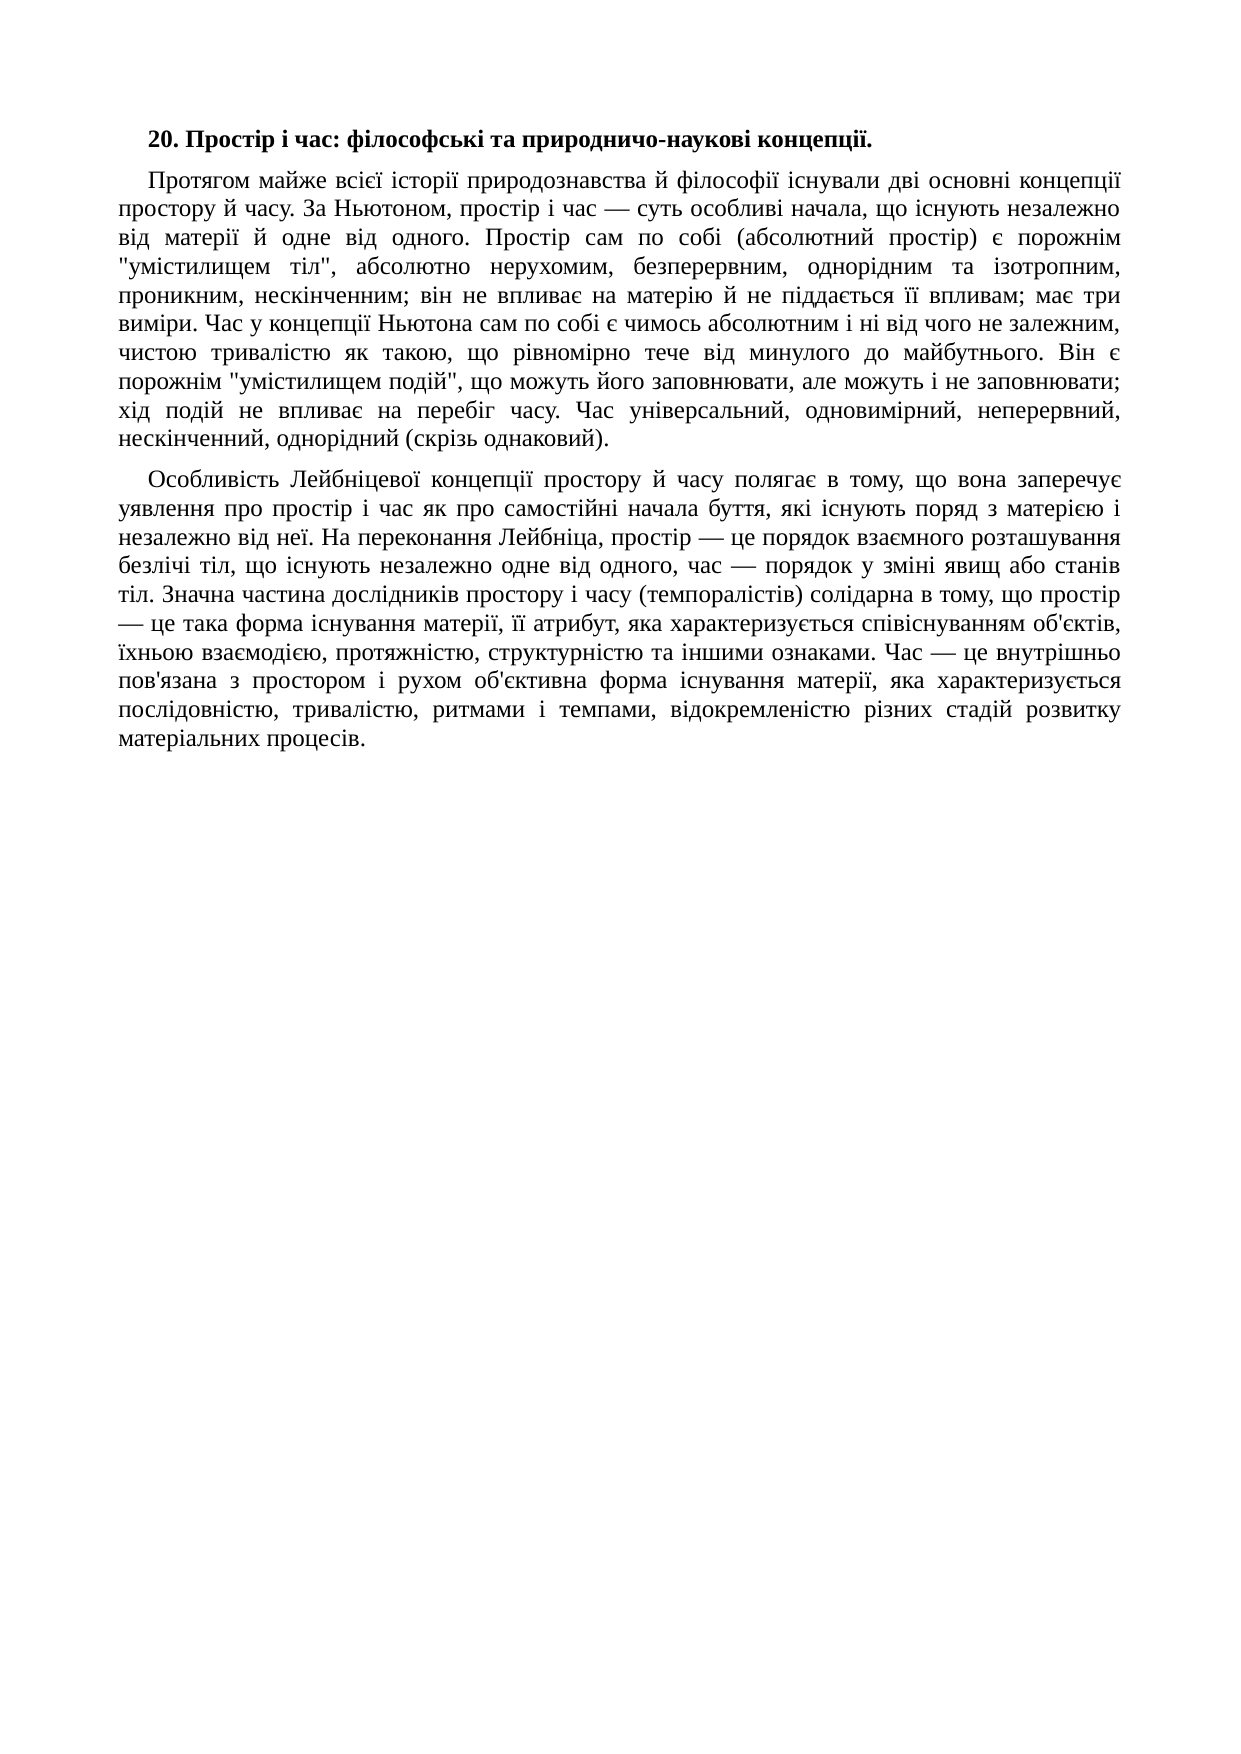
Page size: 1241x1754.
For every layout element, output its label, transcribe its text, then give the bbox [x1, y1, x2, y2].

list Протягом майже всієї історії природознавства й філософії існували дві основні концепції простору й часу. За Ньютоном, простір і час — суть особливі начала, що існують незалежно від матерії й одне від одного. Простір сам по собі (абсолютний простір) є порожнім "умістилищем тіл", абсолютно нерухомим, безперервним, однорідним та ізотропним, проникним, нескінченним; він не впливає на матерію й не піддається її впливам; має три виміри. Час у концепції Ньютона сам по собі є чимось абсолютним і ні від чого не залежним, чистою тривалістю як такою, що рівномірно тече від минулого до майбутнього. Він є порожнім "умістилищем подій", що можуть його заповнювати, але можуть і не заповнювати; хід подій не впливає на перебіг часу. Час універсальний, одновимірний, неперервний, нескінченний, однорідний (скрізь однаковий). [118, 165, 1122, 452]
text 20. Простір і час: філософські та природничо-наукові концепції. [118, 124, 1122, 153]
list Особливість Лейбніцевої концепції простору й часу полягає в тому, що вона заперечує уявлення про простір і час як про самостійні начала буття, які існують поряд з матерією і незалежно від неї. На переконання Лейбніца, простір — це порядок взаємного розташування безлічі тіл, що існують незалежно одне від одного, час — порядок у зміні явищ або станів тіл. Значна частина дослідників простору і часу (темпоралістів) солідарна в тому, що простір — це така форма існування матерії, її атрибут, яка характеризується співіснуванням об'єктів, їхньою взаємодією, протяжністю, структурністю та іншими ознаками. Час — це внутрішньо пов'язана з простором і рухом об'єктивна форма існування матерії, яка характеризується послідовністю, тривалістю, ритмами і темпами, відокремленістю різних стадій розвитку матеріальних процесів. [118, 464, 1122, 752]
